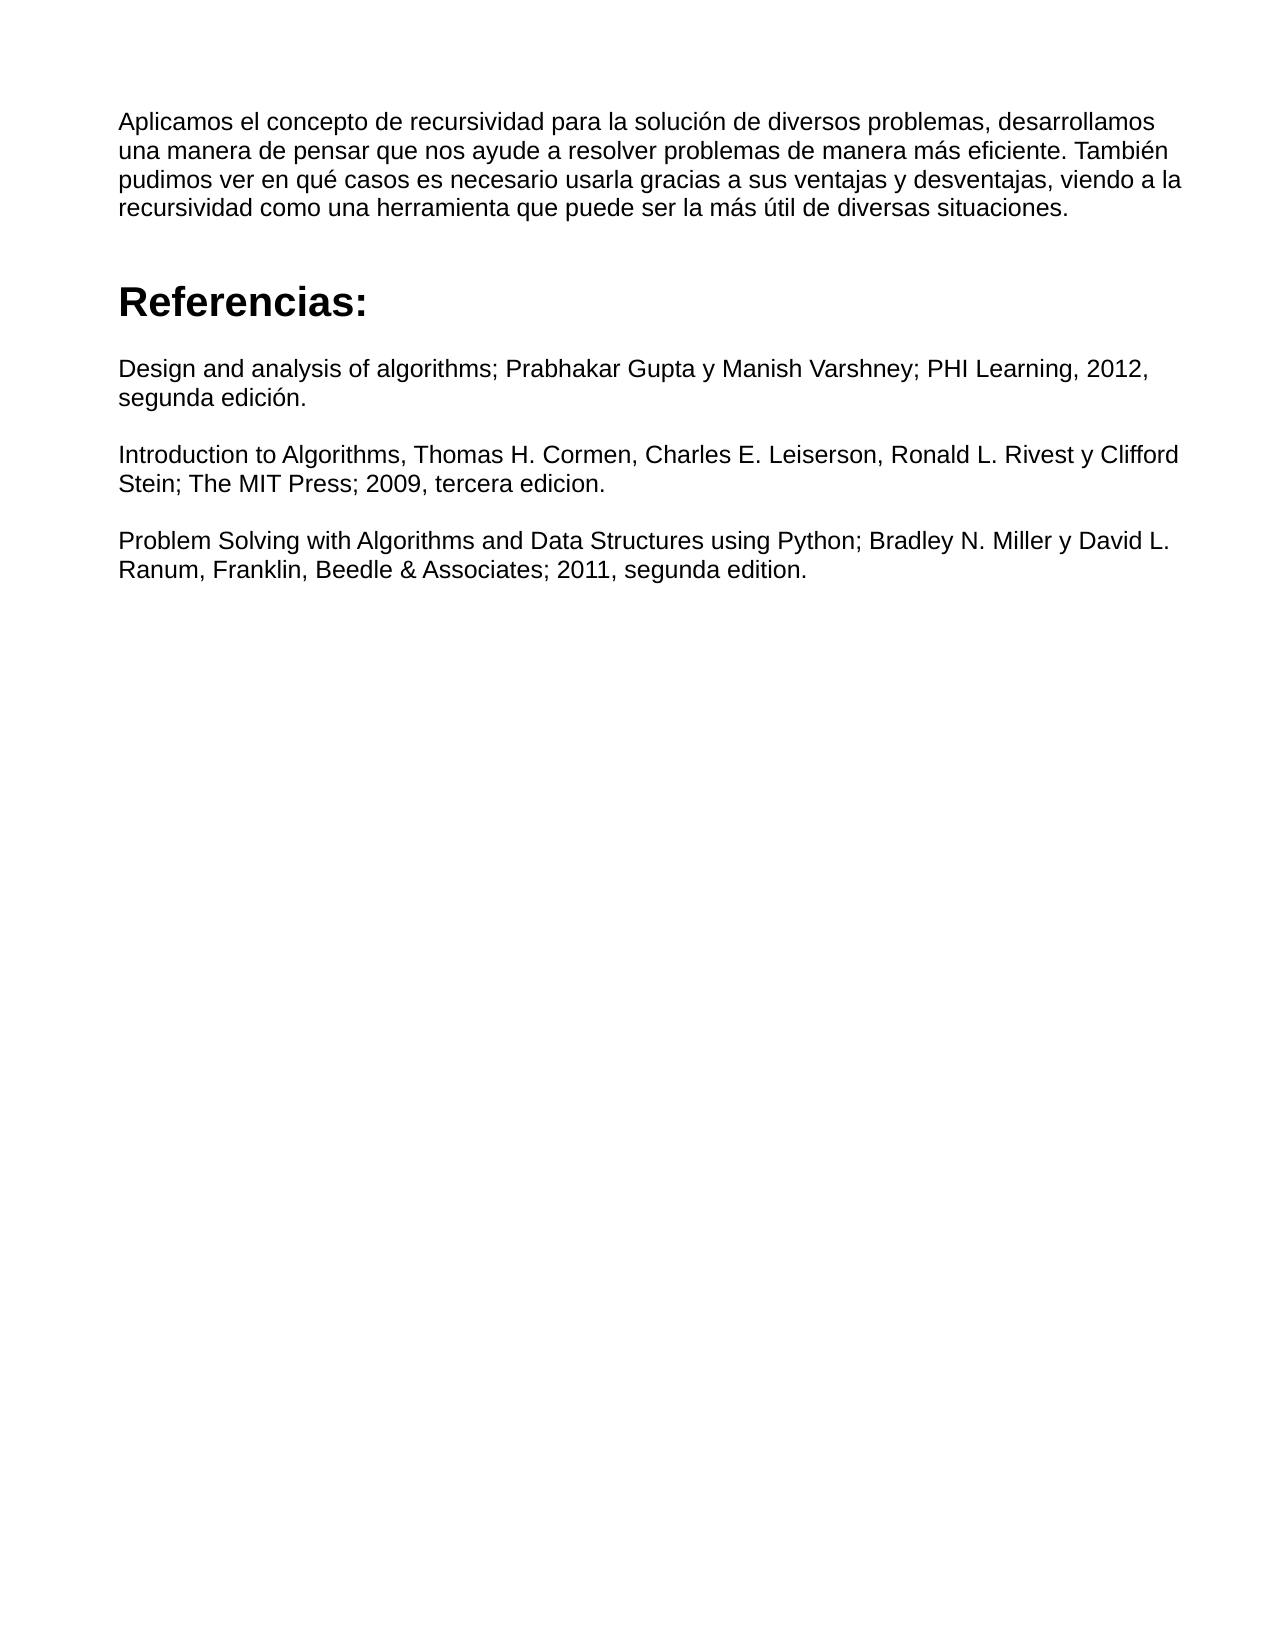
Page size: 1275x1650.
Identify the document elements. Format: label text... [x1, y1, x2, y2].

text Introduction to Algorithms, Thomas H. Cormen, Charles E. Leiserson, Ronald L. Rivest y Clifford Stein; The MIT Press; 2009, tercera edicion. [118, 440, 1205, 498]
text Design and analysis of algorithms; Prabhakar Gupta y Manish Varshney; PHI Learning, 2012, segunda edición. [118, 354, 1205, 411]
text Referencias: [118, 277, 1205, 325]
text Problem Solving with Algorithms and Data Structures using Python; Bradley N. Miller y David L. Ranum, Franklin, Beedle & Associates; 2011, segunda edition. [118, 526, 1205, 584]
text Aplicamos el concepto de recursividad para la solución de diversos problemas, desarrollamos una manera de pensar que nos ayude a resolver problemas de manera más eficiente. También pudimos ver en qué casos es necesario usarla gracias a sus ventajas y desventajas, viendo a la recursividad como una herramienta que puede ser la más útil de diversas situaciones. [118, 107, 1205, 222]
